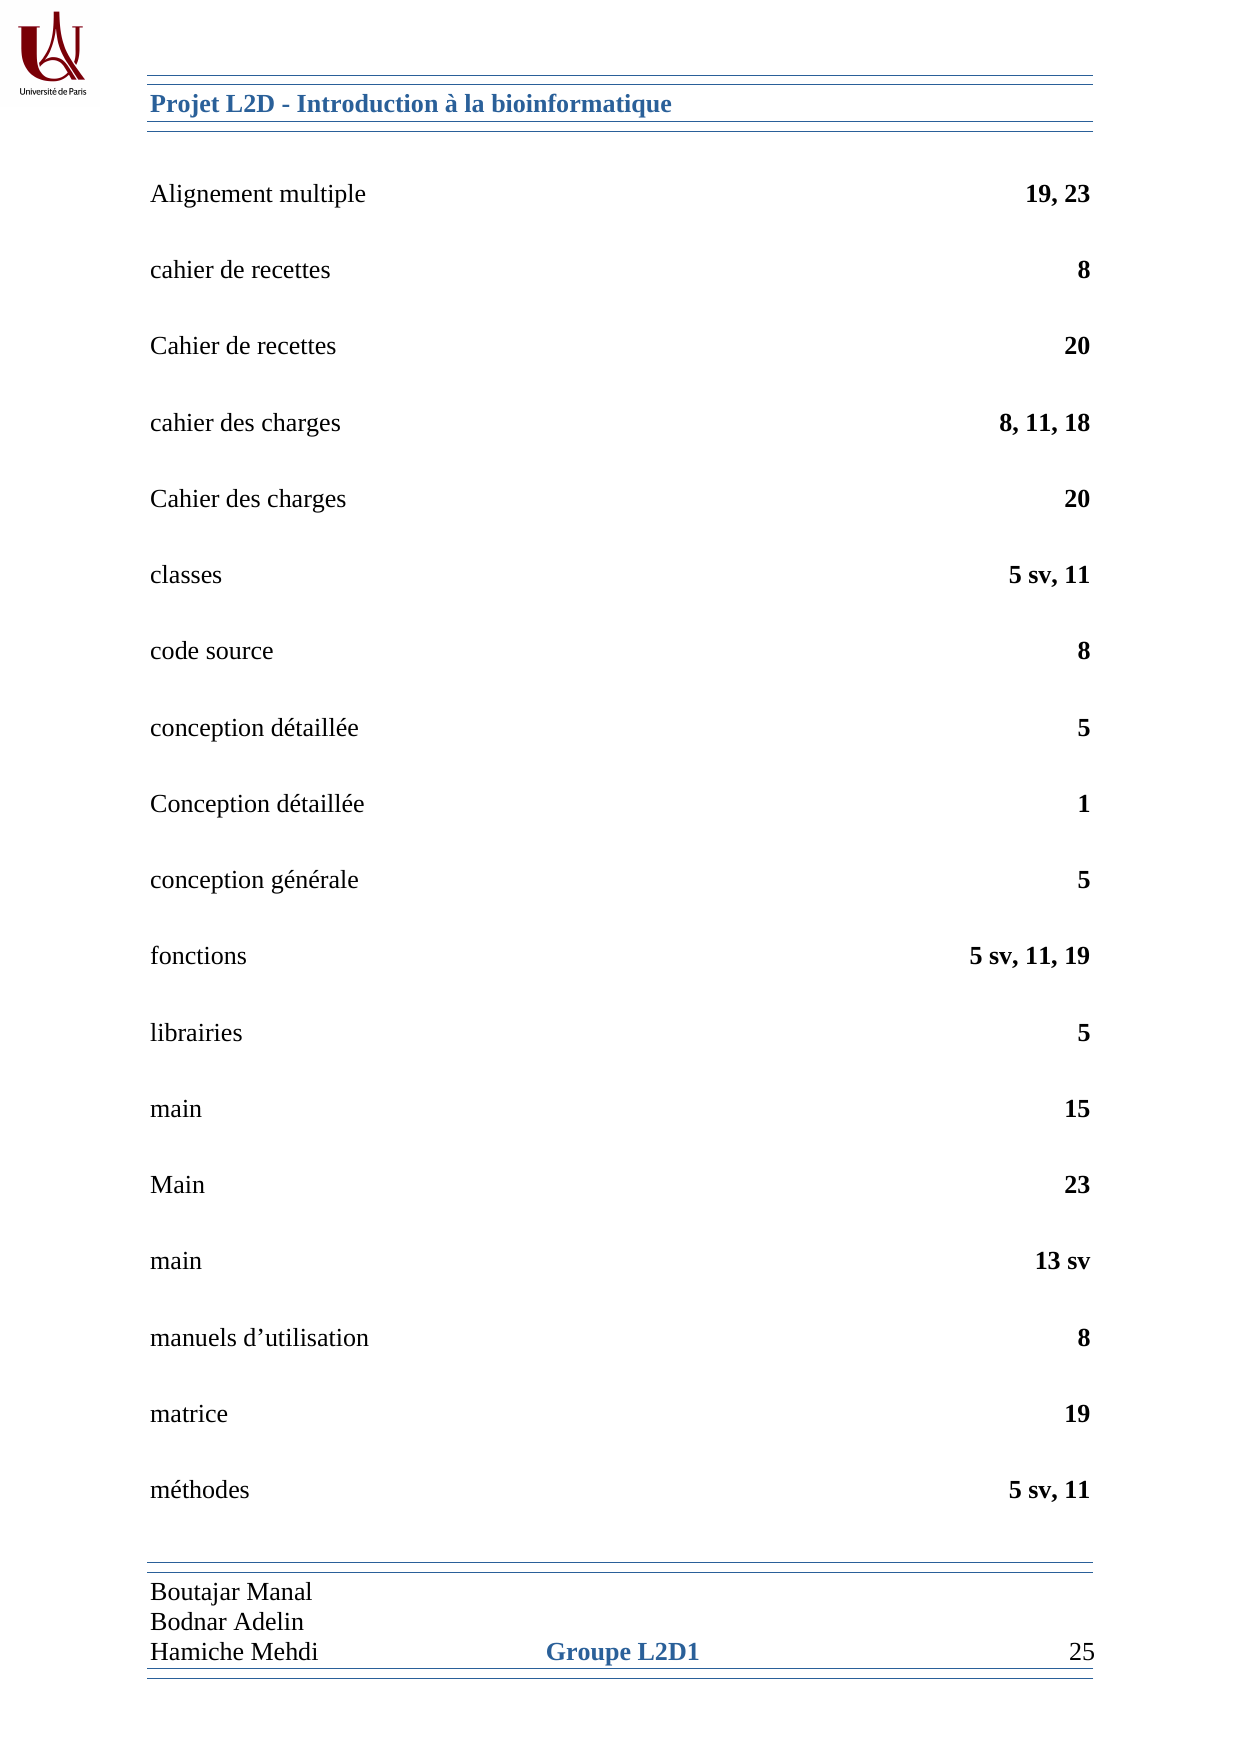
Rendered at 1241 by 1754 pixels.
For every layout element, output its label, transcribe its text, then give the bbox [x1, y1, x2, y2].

text classes 5 sv, 11 [150, 559, 1090, 589]
text cahier des charges 8, 11, 18 [150, 407, 1090, 437]
text méthodes 5 sv, 11 [150, 1474, 1090, 1504]
text main 13 sv [150, 1245, 1090, 1275]
text Conception détaillée 1 [150, 788, 1090, 818]
text manuels d’utilisation 8 [150, 1322, 1090, 1352]
picture [0, 0, 101, 107]
text conception détaillée 5 [150, 712, 1090, 742]
text Alignement multiple 19, 23 [150, 178, 1090, 208]
text main 15 [150, 1093, 1090, 1123]
text code source 8 [150, 635, 1090, 665]
text librairies 5 [150, 1017, 1090, 1047]
text conception générale 5 [150, 864, 1090, 894]
text cahier de recettes 8 [150, 254, 1090, 284]
text matrice 19 [150, 1398, 1090, 1428]
text fonctions 5 sv, 11, 19 [150, 940, 1090, 970]
text Cahier des charges 20 [150, 483, 1090, 513]
text Cahier de recettes 20 [150, 330, 1090, 360]
text Main 23 [150, 1169, 1090, 1199]
